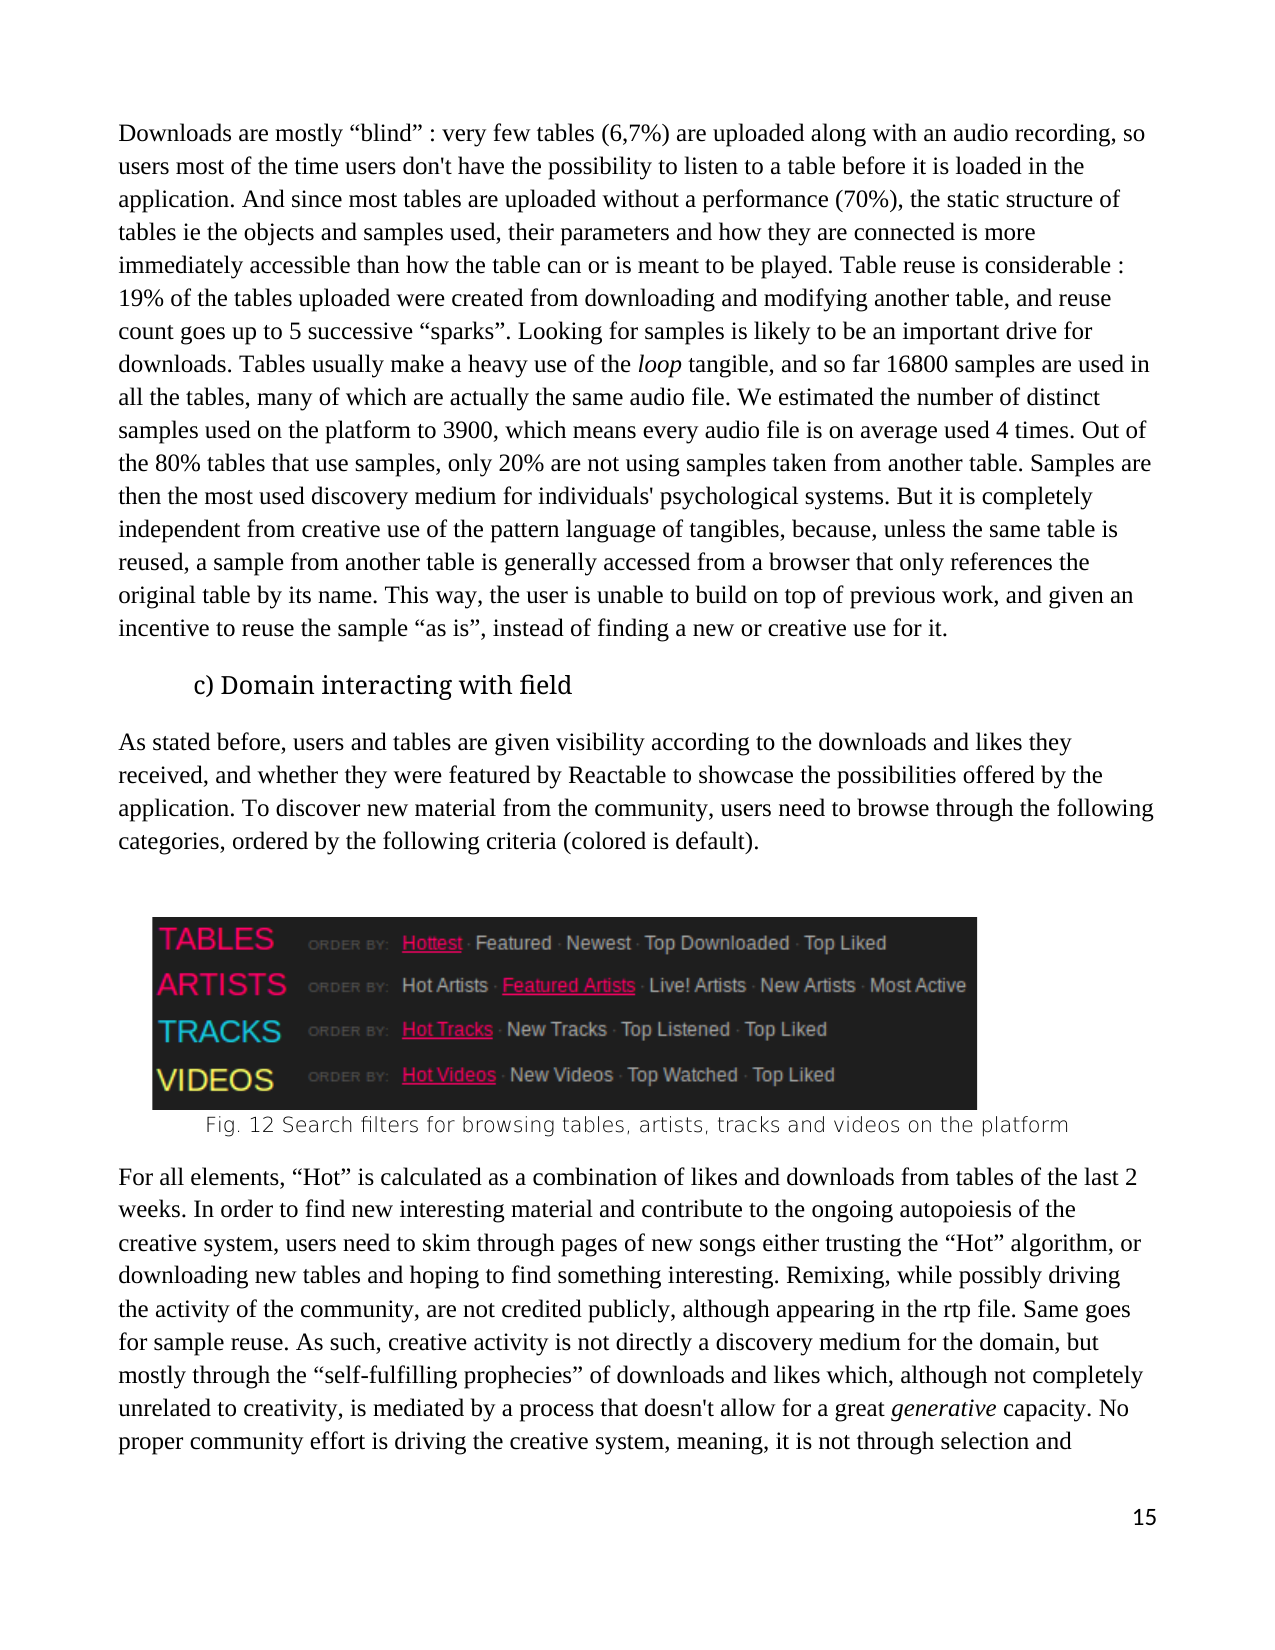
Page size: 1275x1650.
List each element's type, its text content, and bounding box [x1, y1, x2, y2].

picture [152, 917, 978, 1110]
text Downloads are mostly “blind” : very few tables (6,7%) are uploaded along with an audio recording, so users most of the time users don't have the possibility to listen to a table before it is loaded in the application. And since most tables are uploaded without a performance (70%), the static structure of tables ie the objects and samples used, their parameters and how they are connected is more immediately accessible than how the table can or is meant to be played. Table reuse is considerable : 19% of the tables uploaded were created from downloading and modifying another table, and reuse count goes up to 5 successive “sparks”. Looking for samples is likely to be an important drive for downloads. Tables usually make a heavy use of the loop tangible, and so far 16800 samples are used in all the tables, many of which are actually the same audio file. We estimated the number of distinct samples used on the platform to 3900, which means every audio file is on average used 4 times. Out of the 80% tables that use samples, only 20% are not using samples taken from another table. Samples are then the most used discovery medium for individuals' psychological systems. But it is completely independent from creative use of the pattern language of tangibles, because, unless the same table is reused, a sample from another table is generally accessed from a browser that only references the original table by its name. This way, the user is unable to build on top of previous work, and given an incentive to reuse the sample “as is”, instead of finding a new or creative use for it. [118, 118, 1157, 642]
text Fig. 12 Search filters for browsing tables, artists, tracks and videos on the platform [118, 934, 1157, 1137]
text For all elements, “Hot” is calculated as a combination of likes and downloads from tables of the last 2 weeks. In order to find new interesting material and contribute to the ongoing autopoiesis of the creative system, users need to skim through pages of new songs either trusting the “Hot” algorithm, or downloading new tables and hoping to find something interesting. Remixing, while possibly driving the activity of the community, are not credited publicly, although appearing in the rtp file. Same goes for sample reuse. As such, creative activity is not directly a discovery medium for the domain, but mostly through the “self-fulfilling prophecies” of downloads and likes which, although not completely unrelated to creativity, is mediated by a process that doesn't allow for a great generative capacity. No proper community effort is driving the creative system, meaning, it is not through selection and [118, 1162, 1157, 1454]
text As stated before, users and tables are given visibility according to the downloads and likes they received, and whether they were featured by Reactable to showcase the possibilities offered by the application. To discover new material from the community, users need to browse through the following categories, ordered by the following criteria (colored is default). [118, 727, 1157, 855]
text c) Domain interacting with field [118, 667, 1157, 701]
